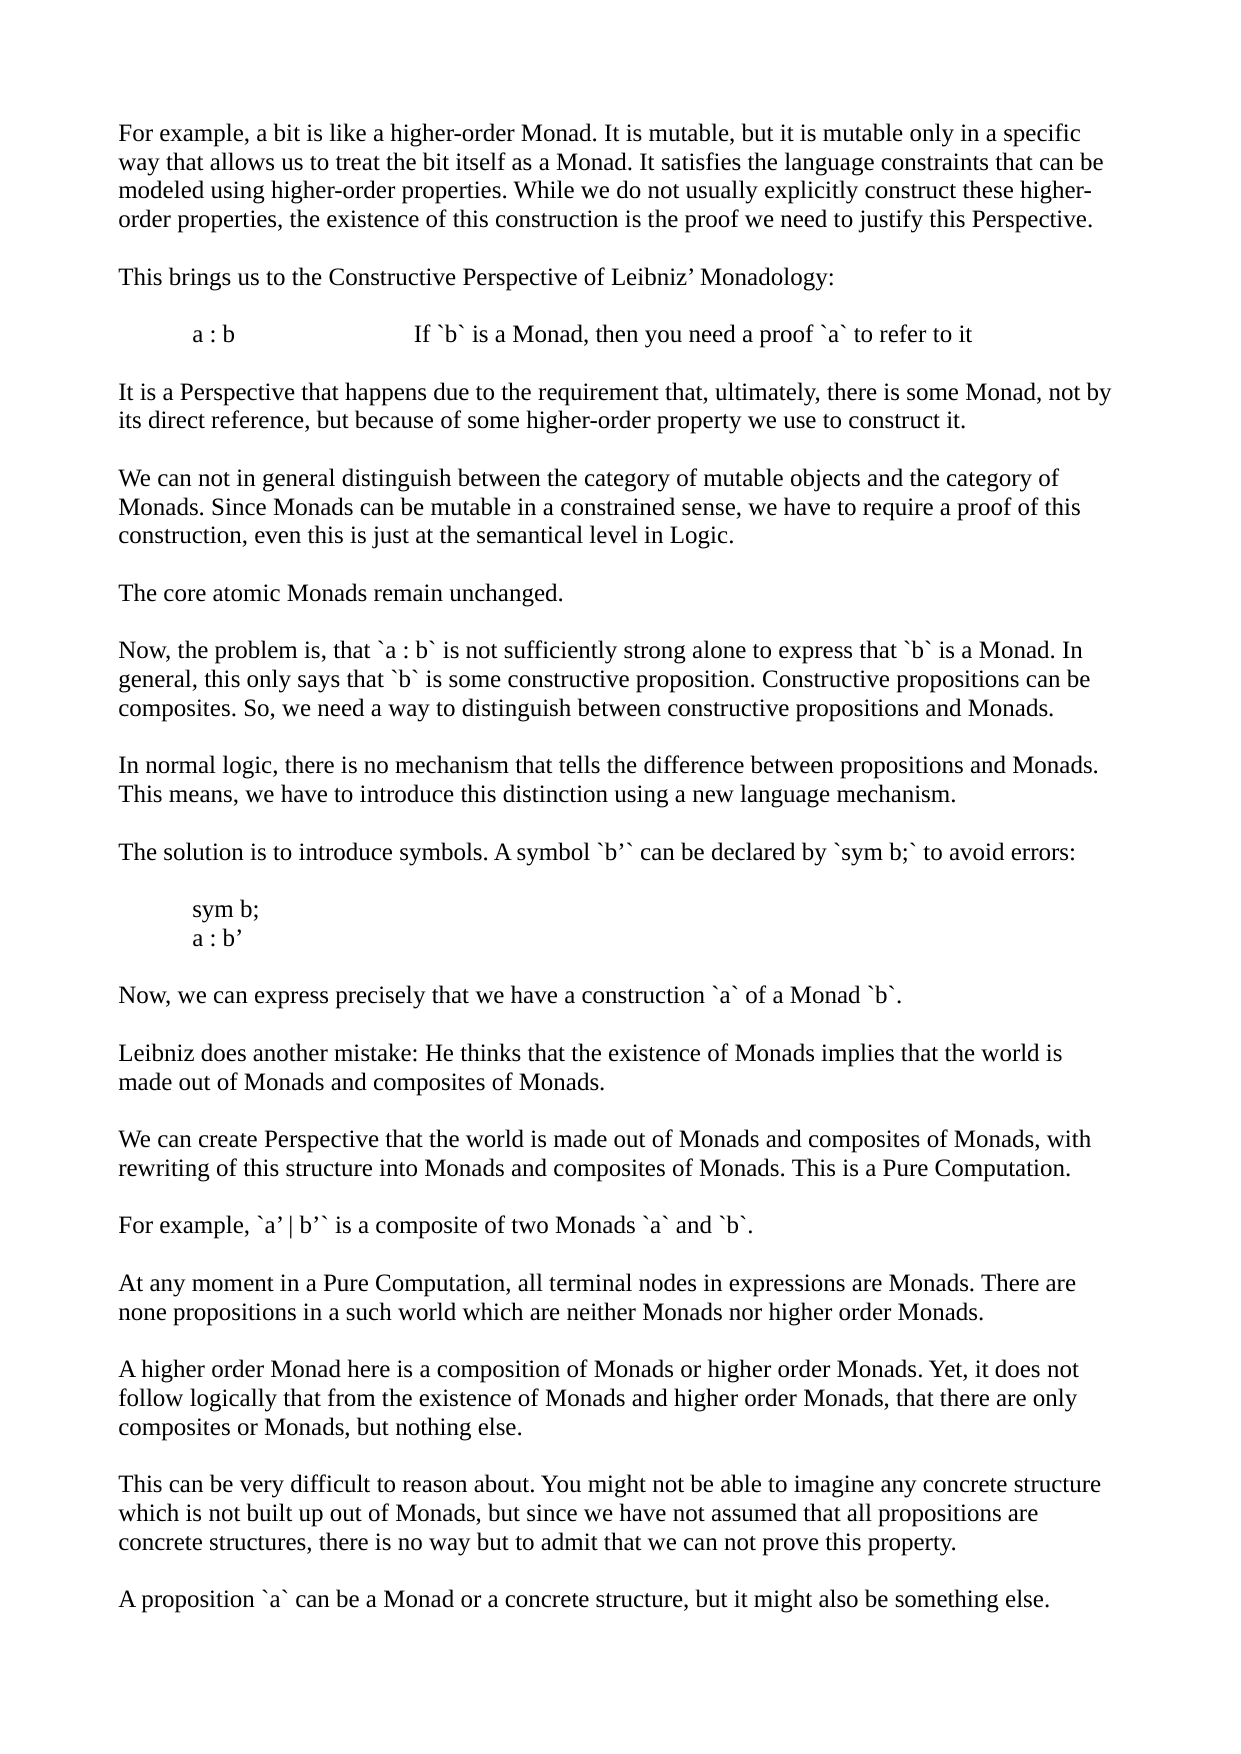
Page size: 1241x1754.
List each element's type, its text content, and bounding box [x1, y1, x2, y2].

text A proposition `a` can be a Monad or a concrete structure, but it might also be something else. [118, 1584, 1122, 1613]
text A higher order Monad here is a composition of Monads or higher order Monads. Yet, it does not follow logically that from the existence of Monads and higher order Monads, that there are only composites or Monads, but nothing else. [118, 1354, 1122, 1441]
text This brings us to the Constructive Perspective of Leibniz’ Monadology: [118, 262, 1122, 291]
text The core atomic Monads remain unchanged. [118, 578, 1122, 607]
text At any moment in a Pure Computation, all terminal nodes in expressions are Monads. There are none propositions in a such world which are neither Monads nor higher order Monads. [118, 1268, 1122, 1326]
text We can create Perspective that the world is made out of Monads and composites of Monads, with rewriting of this structure into Monads and composites of Monads. This is a Pure Computation. [118, 1124, 1122, 1182]
text Leibniz does another mistake: He thinks that the existence of Monads implies that the world is made out of Monads and composites of Monads. [118, 1038, 1122, 1096]
text This can be very difficult to reason about. You might not be able to imagine any concrete structure which is not built up out of Monads, but since we have not assumed that all propositions are concrete structures, there is no way but to admit that we can not prove this property. [118, 1469, 1122, 1556]
text We can not in general distinguish between the category of mutable objects and the category of Monads. Since Monads can be mutable in a constrained sense, we have to require a proof of this construction, even this is just at the semantical level in Logic. [118, 463, 1122, 549]
text For example, a bit is like a higher-order Monad. It is mutable, but it is mutable only in a specific way that allows us to treat the bit itself as a Monad. It satisfies the language constraints that can be modeled using higher-order properties. While we do not usually explicitly construct these higher-order properties, the existence of this construction is the proof we need to justify this Perspective. [118, 118, 1122, 233]
text Now, the problem is, that `a : b` is not sufficiently strong alone to express that `b` is a Monad. In general, this only says that `b` is some constructive proposition. Constructive propositions can be composites. So, we need a way to distinguish between constructive propositions and Monads. [118, 636, 1122, 722]
text The solution is to introduce symbols. A symbol `b’` can be declared by `sym b;` to avoid errors: [118, 837, 1122, 866]
text For example, `a’ | b’` is a composite of two Monads `a` and `b`. [118, 1211, 1122, 1239]
text a : b’ [118, 923, 1122, 952]
text In normal logic, there is no mechanism that tells the difference between propositions and Monads. This means, we have to introduce this distinction using a new language mechanism. [118, 751, 1122, 808]
text It is a Perspective that happens due to the requirement that, ultimately, there is some Monad, not by its direct reference, but because of some higher-order property we use to construct it. [118, 377, 1122, 434]
text sym b; [118, 894, 1122, 923]
text Now, we can express precisely that we have a construction `a` of a Monad `b`. [118, 981, 1122, 1009]
text a : b If `b` is a Monad, then you need a proof `a` to refer to it [118, 319, 1122, 348]
